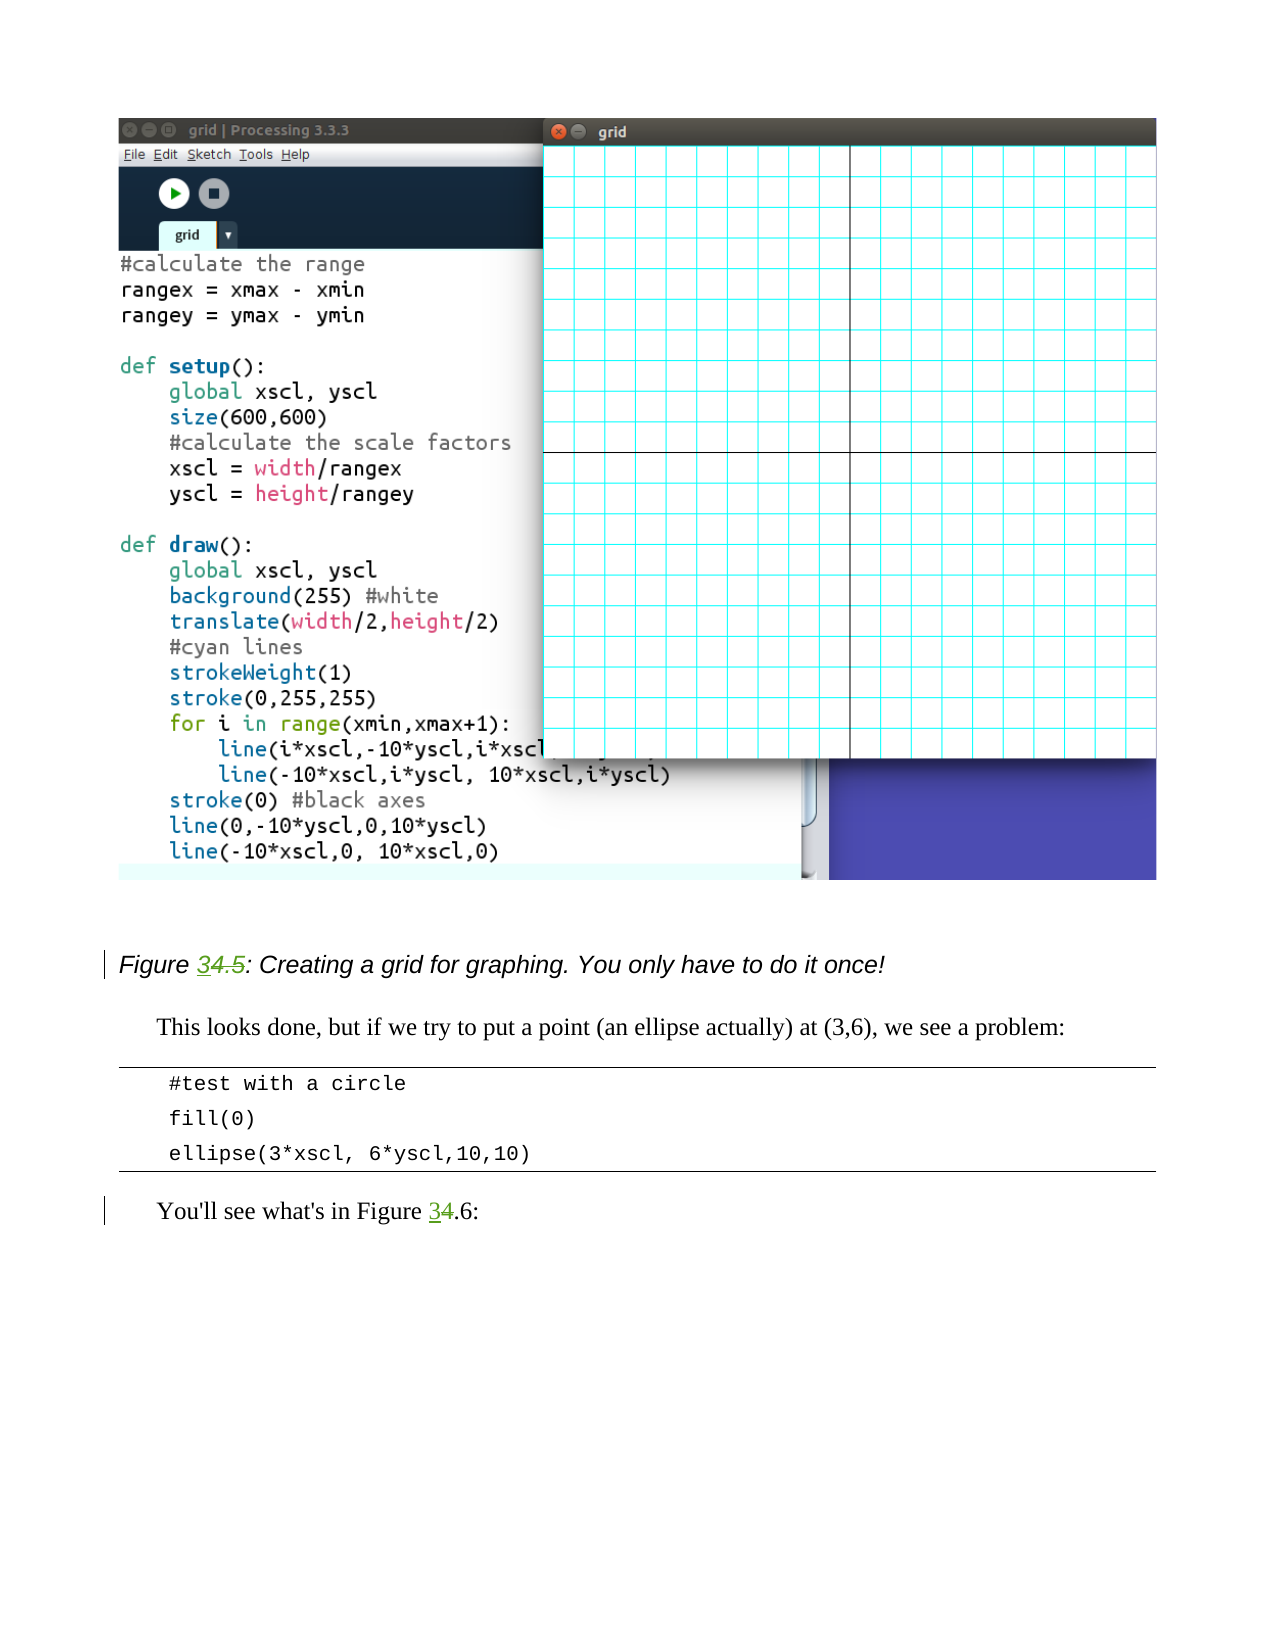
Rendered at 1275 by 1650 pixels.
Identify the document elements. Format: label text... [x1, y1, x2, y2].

text You'll see what's in Figure 3.6: [118, 1196, 1156, 1225]
text #test with a circle [118, 1068, 1156, 1096]
picture [118, 118, 1157, 880]
text Figure 3: Creating a grid for graphing. You only have to do it once! [118, 950, 1156, 978]
text ellipse(3*xscl, 6*yscl,10,10) [118, 1143, 1156, 1172]
text This looks done, but if we try to put a point (an ellipse actually) at (3,6), we see a problem: [118, 1012, 1156, 1040]
text fill(0) [118, 1108, 1156, 1132]
